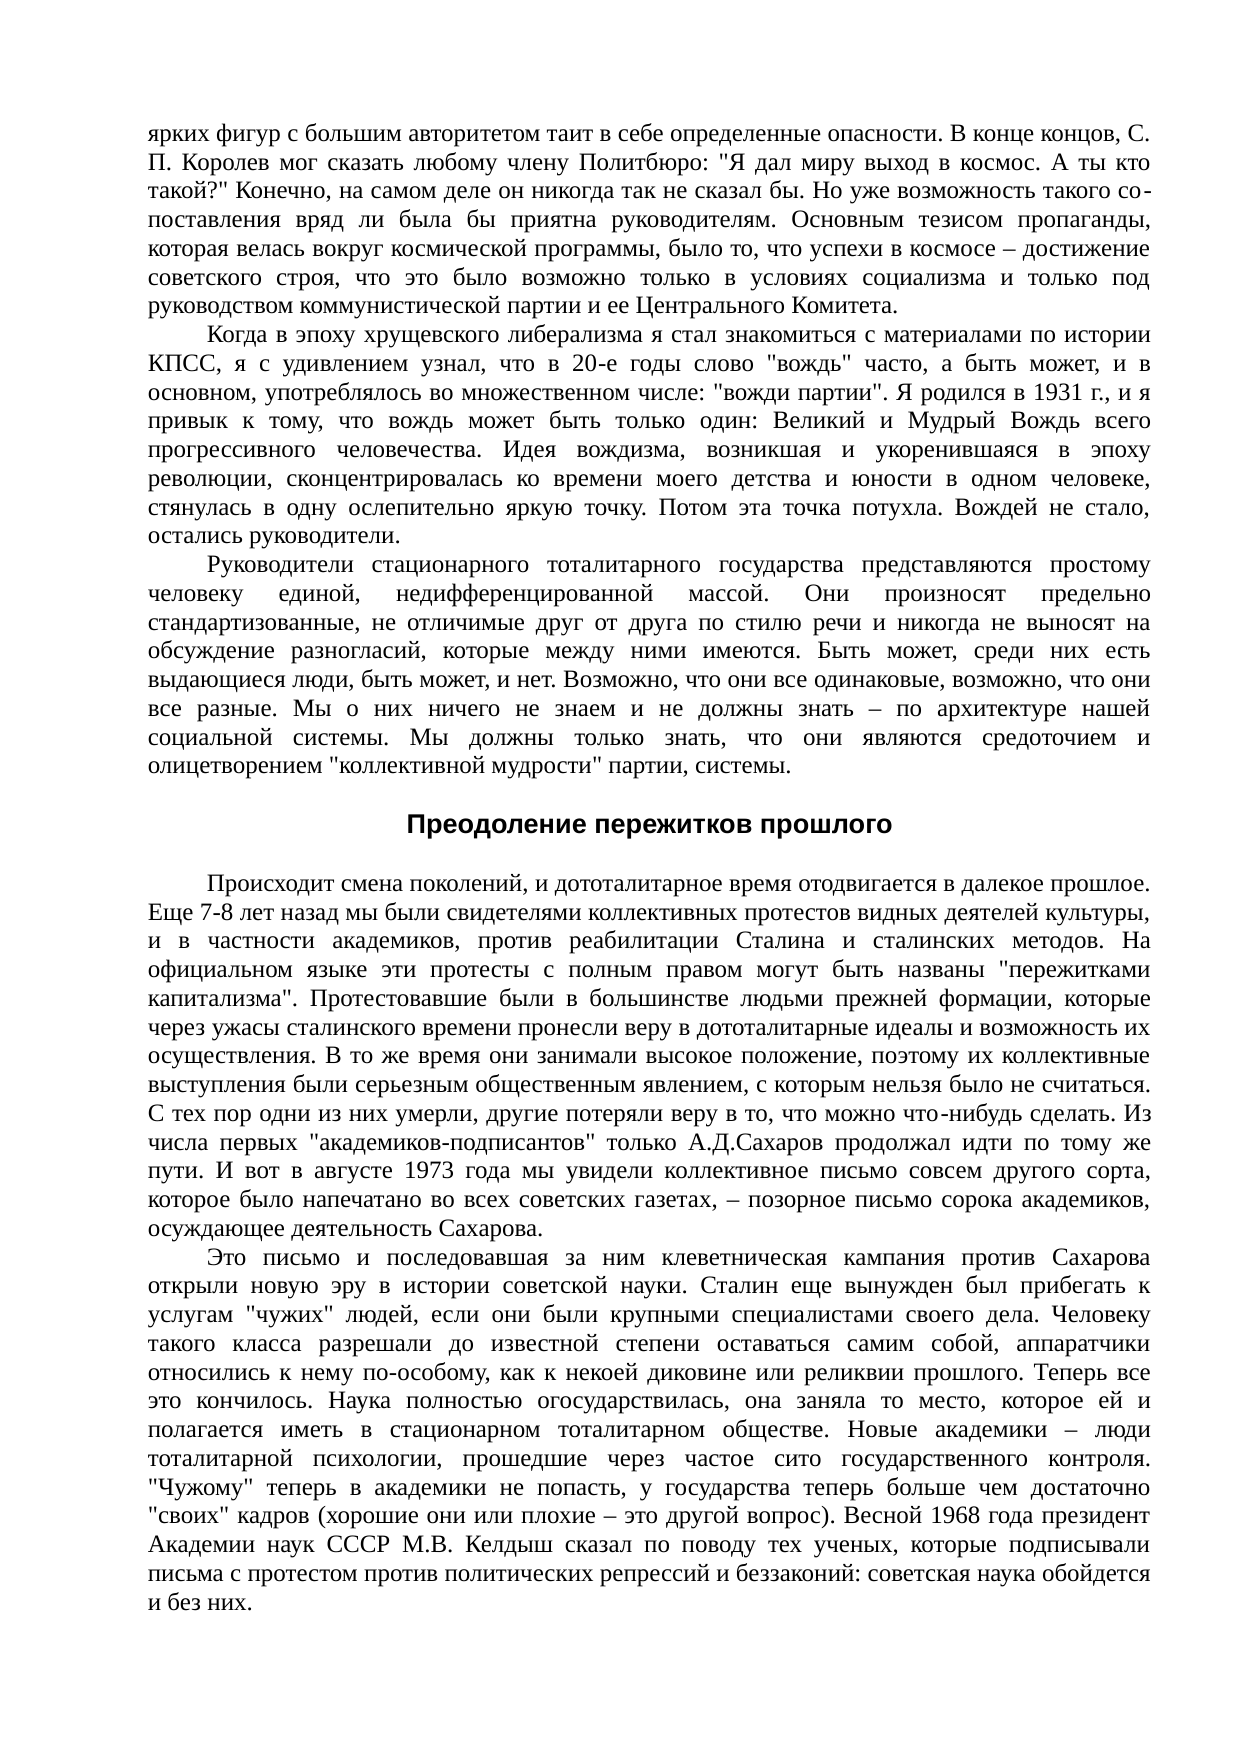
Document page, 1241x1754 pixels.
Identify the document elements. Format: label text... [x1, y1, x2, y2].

text ярких фигур с большим автори­тетом таит в себе определенные опасности. В конце концов, С. П. Королев мог сказать любому члену Политбюро: "Я дал миру выход в космос. А ты кто такой?" Конечно, на самом деле он никогда так не сказал бы. Но уже возможность такого со­поставления вряд ли была бы приятна руководителям. Основным тезисом пропаганды, которая велась вокруг космической программы, было то, что успехи в космосе – достижение советского строя, что это было возможно только в условиях социализма и только под руководством коммунистической партии и ее Центрального Комитета. [148, 118, 1152, 319]
subtitle Преодоление пережитков прошлого [148, 808, 1152, 839]
text Руководители стационарного тоталитарного государства представляются простому человеку единой, недифференцированной массой. Они произносят предельно стандартизованные, не отличимые друг от друга по стилю речи и никогда не выносят на обсуждение разногласий, которые между ними имеются. Быть может, среди них есть выдающиеся люди, быть может, и нет. Возможно, что они все одинаковые, возможно, что они все разные. Мы о них ничего не знаем и не должны знать – по архитектуре нашей социальной системы. Мы должны только знать, что они являются средоточием и олицетворением "коллективной мудрости" партии, системы. [148, 549, 1152, 779]
text Это письмо и последовавшая за ним клеветническая кампания против Сахарова открыли новую эру в истории советской науки. Сталин еще вынужден был прибегать к услугам "чужих" людей, если они были крупными специалистами своего дела. Человеку такого класса разрешали до известной степени оставаться самим собой, аппаратчики относились к нему по‑особому, как к некоей диковине или реликвии прошлого. Теперь все это кончилось. Наука полностью огосударствилась, она заняла то место, которое ей и полагается иметь в стационарном тоталитарном обществе. Новые академики – люди тоталитарной психологии, прошедшие через частое сито государственного контроля. "Чужому" теперь в академики не попасть, у государства теперь больше чем достаточно "своих" кадров (хорошие они или плохие – это другой вопрос). Весной 1968 года президент Академии наук СССР М.В. Келдыш сказал по поводу тех ученых, которые подписывали письма с протестом против политических репрессий и беззаконий: советская наука обойдется и без них. [148, 1242, 1152, 1616]
text Происходит смена поколений, и дототалитарное время отодвигается в далекое прошлое. Еще 7‑8 лет назад мы были свидетелями коллективных протестов видных деятелей культуры, и в частности академиков, против реабилитации Сталина и сталинских методов. На официальном языке эти протесты с полным правом могут быть названы "пережитками капитализма". Протестовавшие были в большинстве людьми прежней формации, которые через ужасы сталинского времени пронесли веру в дототалитарные идеалы и возможность их осуществления. В то же время они занимали высокое положение, поэтому их коллективные выступления были серьезным общественным явлением, с которым нельзя было не считаться. С тех пор одни из них умерли, другие потеряли веру в то, что можно что‑нибудь сделать. Из числа первых "академиков‑подписантов" только А.Д.Сахаров продолжал идти по тому же пути. И вот в августе 1973 года мы увидели коллективное письмо совсем другого сорта, которое было напечатано во всех советских газетах, – позорное письмо сорока академиков, осуждающее деятельность Сахарова. [148, 868, 1152, 1242]
text Когда в эпоху хрущевского либерализма я стал знакомиться с материалами по истории КПСС, я с удивлением узнал, что в 20‑е годы слово "вождь" часто, а быть может, и в основном, употреблялось во множественном числе: "вожди партии". Я родился в 1931 г., и я привык к тому, что вождь может быть только один: Великий и Мудрый Вождь всего прогрессивного человечества. Идея вождизма, возникшая и укоренившаяся в эпоху революции, сконцентрировалась ко времени моего детства и юности в одном человеке, стянулась в одну ослепительно яркую точку. Потом эта точка потухла. Вождей не стало, остались руководители. [148, 319, 1152, 549]
